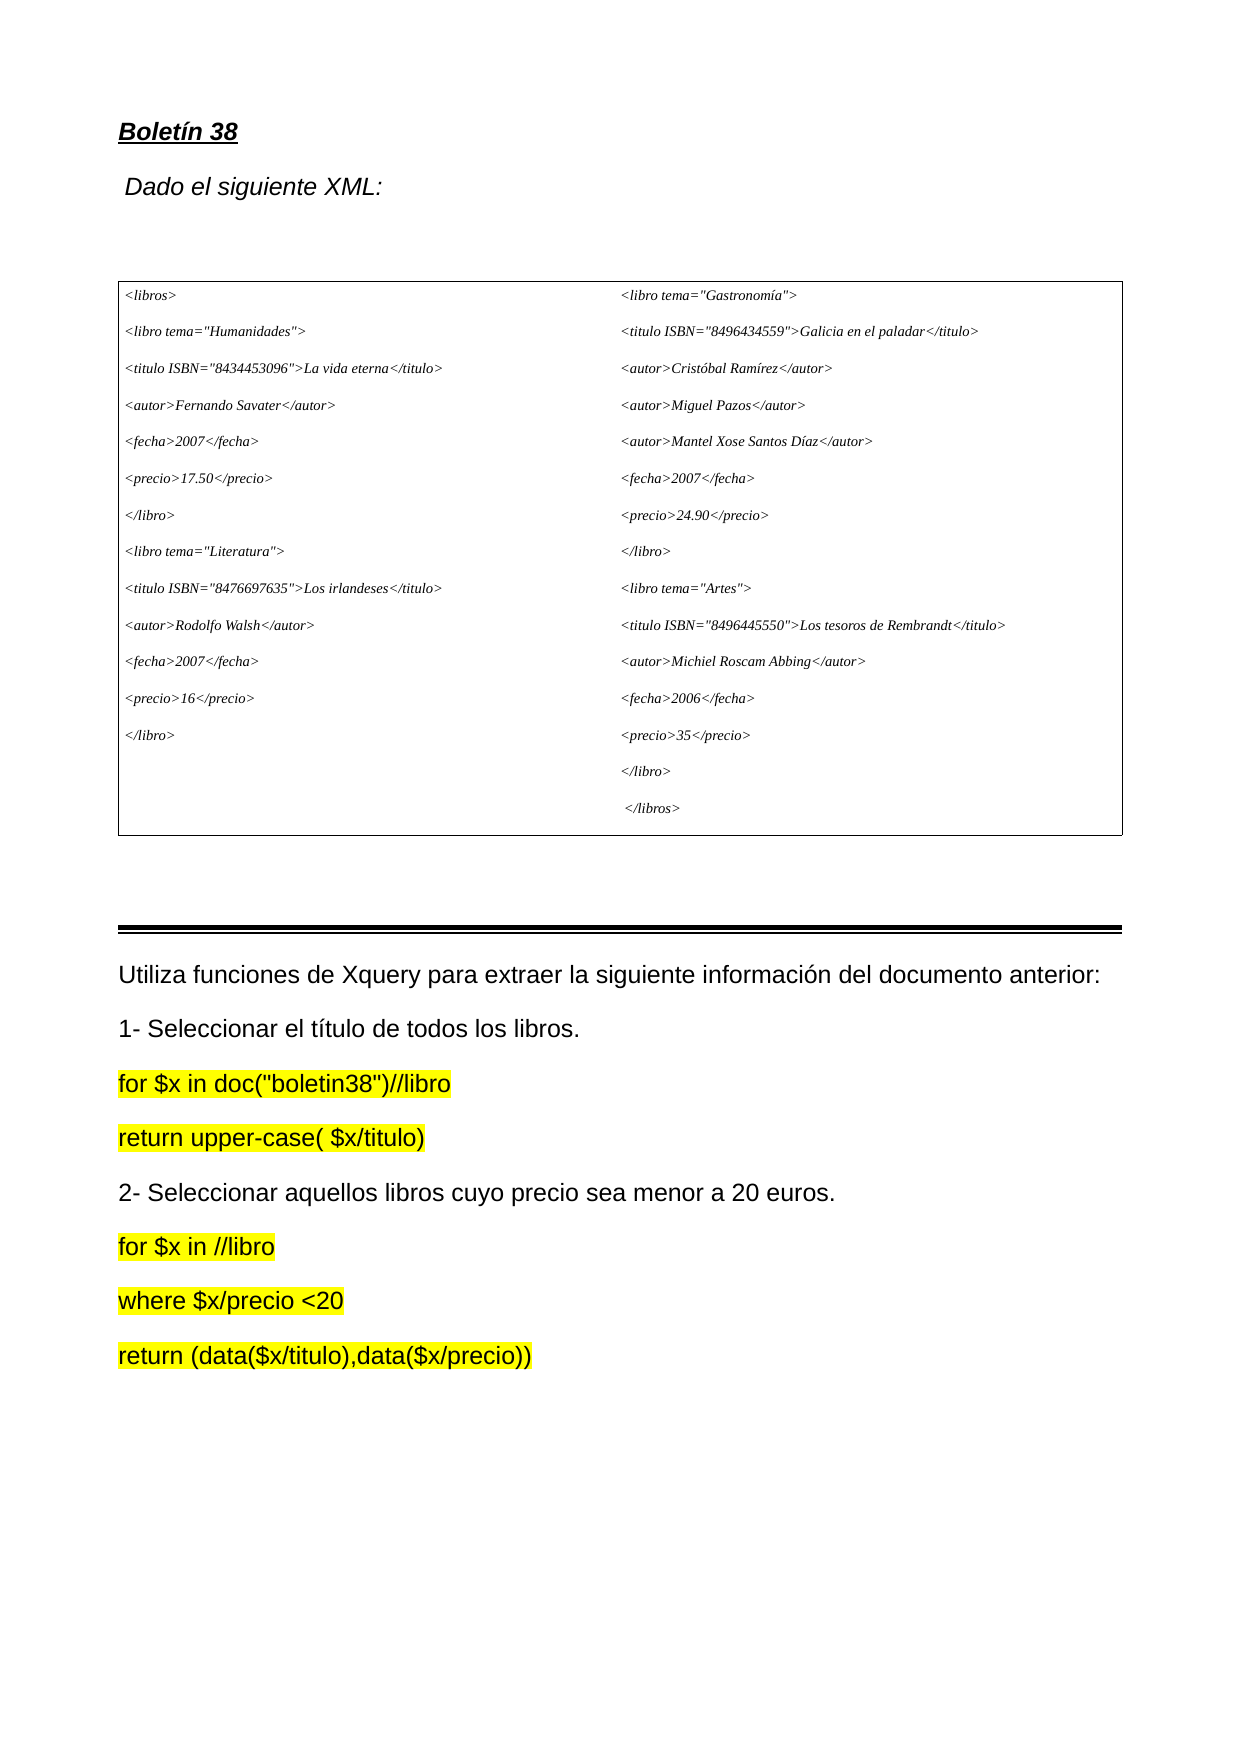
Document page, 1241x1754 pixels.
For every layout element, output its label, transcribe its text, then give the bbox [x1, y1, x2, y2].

text Utiliza funciones de Xquery para extraer la siguiente información del documento anterior: [118, 961, 1122, 989]
text 2- Seleccionar aquellos libros cuyo precio sea menor a 20 euros. [118, 1178, 1122, 1206]
text Dado el siguiente XML: [118, 172, 1122, 201]
text 1- Seleccionar el título de todos los libros. [118, 1015, 1122, 1043]
text return (data($x/titulo),data($x/precio)) [118, 1342, 1122, 1369]
text return upper-case( $x/titulo) [118, 1124, 1122, 1152]
text Boletín 38 [118, 118, 1122, 146]
text for $x in doc("boletin38")//libro [118, 1070, 1122, 1098]
text where $x/precio <20 [118, 1287, 1122, 1315]
text for $x in //libro [118, 1233, 1122, 1261]
table_header <libros> <libro tema="Humanidades"> <titulo ISBN="8434453096">La vida eterna</titulo> <autor>Fernando Savater</autor> <fecha>2007</fecha> <precio>17.50</precio> </libro> <libro tema="Literatura"> <titulo ISBN="8476697635">Los irlandeses</titulo> <autor>Rodolfo Walsh</autor> <fecha>2007</fecha> <precio>16</precio> </libro> <libro tema="Gastronomía"> <titulo ISBN="8496434559">Galicia en el paladar</titulo> <autor>Cristóbal Ramírez</autor> <autor>Miguel Pazos</autor> <autor>Mantel Xose Santos Díaz</autor> <fecha>2007</fecha> <precio>24.90</precio> </libro> <libro tema="Artes"> <titulo ISBN="8496445550">Los tesoros de Rembrandt</titulo> <autor>Michiel Roscam Abbing</autor> <fecha>2006</fecha> <precio>35</precio> </libro> </libros> [119, 282, 1122, 834]
